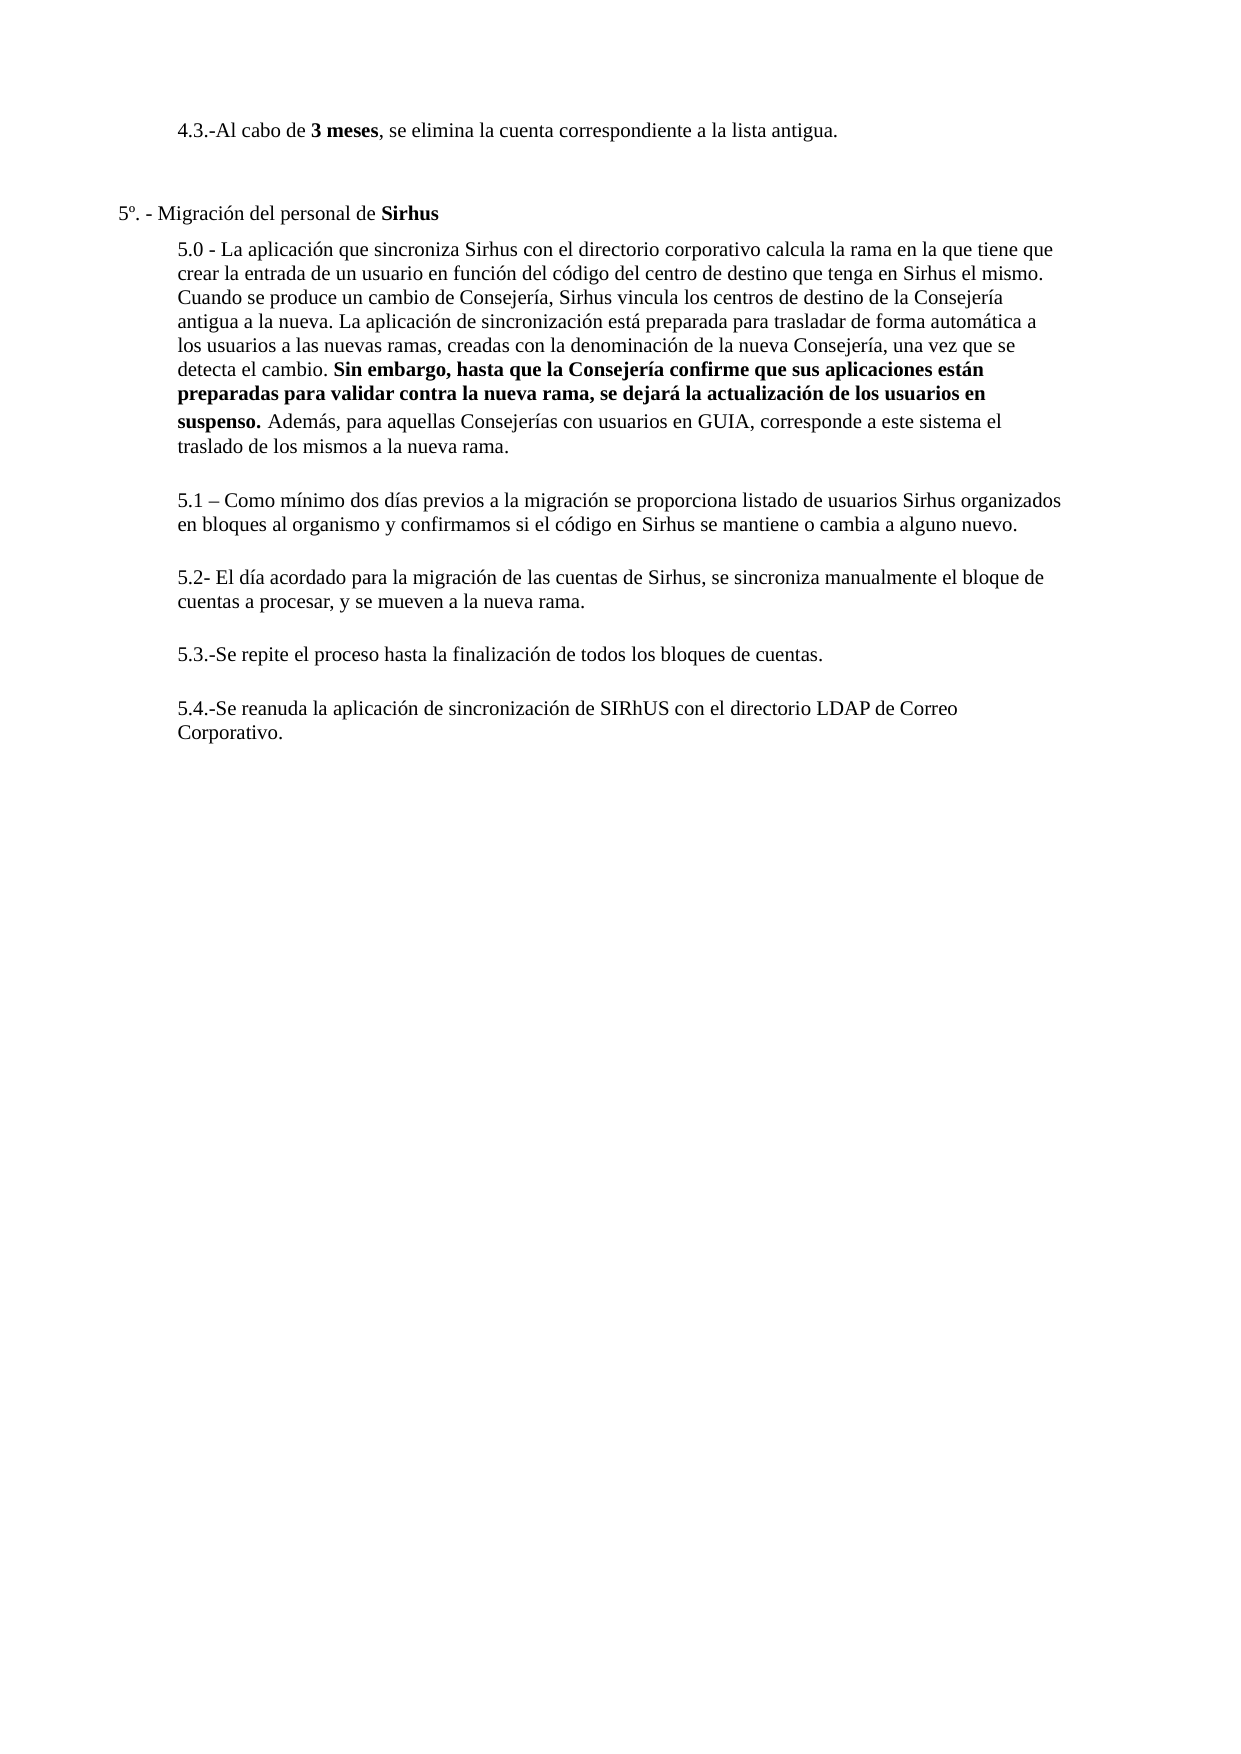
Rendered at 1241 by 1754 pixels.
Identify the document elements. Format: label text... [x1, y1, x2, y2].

text 5.0 - La aplicación que sincroniza Sirhus con el directorio corporativo calcula la rama en la que tiene que crear la entrada de un usuario en función del código del centro de destino que tenga en Sirhus el mismo. Cuando se produce un cambio de Consejería, Sirhus vincula los centros de destino de la Consejería antigua a la nueva. La aplicación de sincronización está preparada para trasladar de forma automática a los usuarios a las nuevas ramas, creadas con la denominación de la nueva Consejería, una vez que se detecta el cambio. Sin embargo, hasta que la Consejería confirme que sus aplicaciones están preparadas para validar contra la nueva rama, se dejará la actualización de los usuarios en suspenso. Además, para aquellas Consejerías con usuarios en GUIA, corresponde a este sistema el traslado de los mismos a la nueva rama. [177, 237, 1063, 458]
text 5º. - Migración del personal de Sirhus [118, 172, 1122, 224]
text 4.3.-Al cabo de 3 meses, se elimina la cuenta correspondiente a la lista antigua. [177, 118, 1063, 142]
text 5.4.-Se reanuda la aplicación de sincronización de SIRhUS con el directorio LDAP de Correo Corporativo. [177, 696, 1063, 744]
text 5.3.-Se repite el proceso hasta la finalización de todos los bloques de cuentas. [177, 642, 1063, 666]
text 5.1 – Como mínimo dos días previos a la migración se proporciona listado de usuarios Sirhus organizados en bloques al organismo y confirmamos si el código en Sirhus se mantiene o cambia a alguno nuevo. 5.2- El día acordado para la migración de las cuentas de Sirhus, se sincroniza manualmente el bloque de cuentas a procesar, y se mueven a la nueva rama. [177, 488, 1063, 613]
